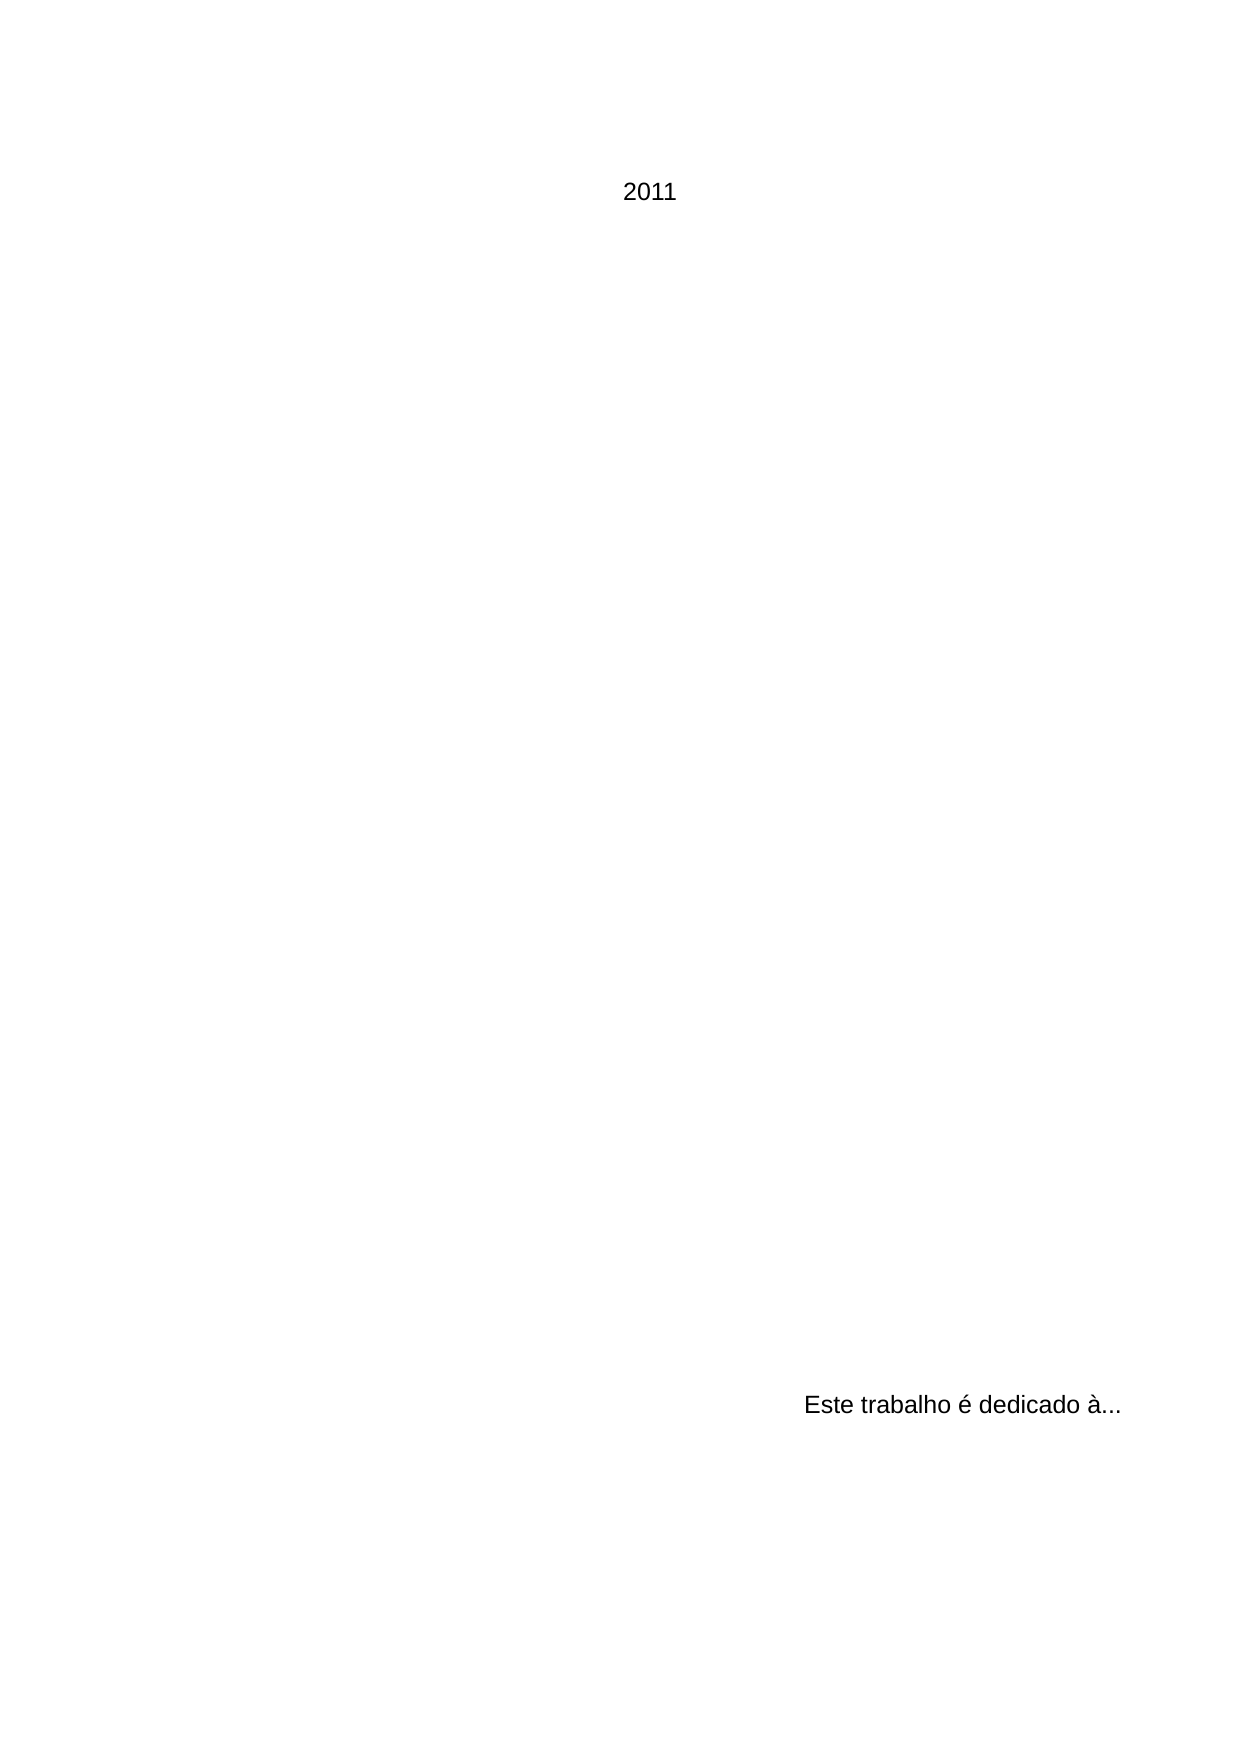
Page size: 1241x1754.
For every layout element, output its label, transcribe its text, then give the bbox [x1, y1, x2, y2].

text 2011 [177, 177, 1122, 206]
subtitle Este trabalho é dedicado à... [177, 1356, 1122, 1418]
